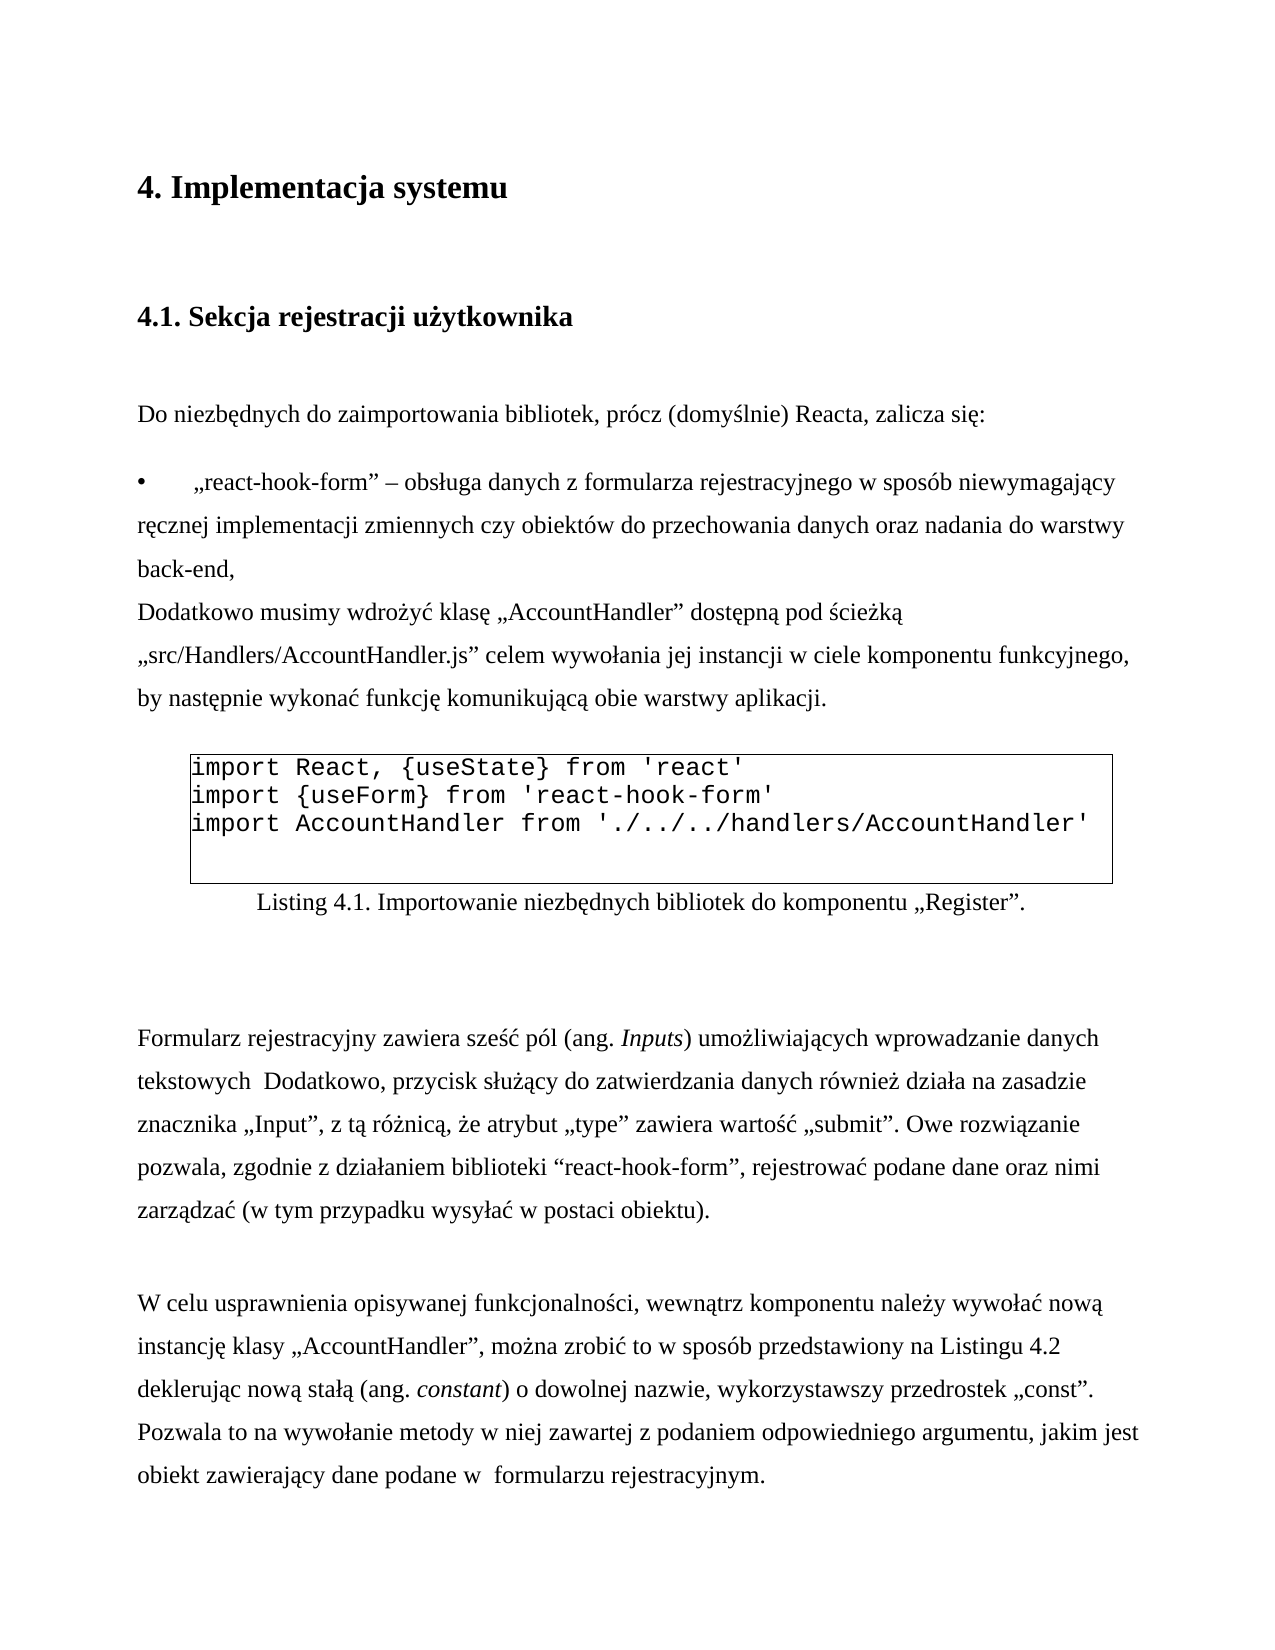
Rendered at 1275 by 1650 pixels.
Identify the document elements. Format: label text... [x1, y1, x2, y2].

text W celu usprawnienia opisywanej funkcjonalności, wewnątrz komponentu należy wywołać nową instancję klasy „AccountHandler”, można zrobić to w sposób przedstawiony na Listingu 4.2 deklerując nową stałą (ang. constant) o dowolnej nazwie, wykorzystawszy przedrostek „const”. Pozwala to na wywołanie metody w niej zawartej z podaniem odpowiedniego argumentu, jakim jest obiekt zawierający dane podane w formularzu rejestracyjnym. [137, 1288, 1145, 1489]
text Listing 4.1. Importowanie niezbędnych bibliotek do komponentu „Register”. [137, 887, 1145, 916]
list „react-hook-form” – obsługa danych z formularza rejestracyjnego w sposób niewymagający ręcznej implementacji zmiennych czy obiektów do przechowania danych oraz nadania do warstwy back-end, [137, 467, 1145, 582]
text 4. Implementacja systemu [137, 168, 1145, 206]
text Do niezbędnych do zaimportowania bibliotek, prócz (domyślnie) Reacta, zalicza się: [137, 399, 1145, 428]
text Dodatkowo musimy wdrożyć klasę „AccountHandler” dostępną pod ścieżką „src/Handlers/AccountHandler.js” celem wywołania jej instancji w ciele komponentu funkcyjnego, by następnie wykonać funkcję komunikującą obie warstwy aplikacji. [137, 597, 1145, 712]
text 4.1. Sekcja rejestracji użytkownika [137, 299, 1145, 333]
text Formularz rejestracyjny zawiera sześć pól (ang. Inputs) umożliwiających wprowadzanie danych tekstowych Dodatkowo, przycisk służący do zatwierdzania danych również działa na zasadzie znacznika „Input”, z tą różnicą, że atrybut „type” zawiera wartość „submit”. Owe rozwiązanie pozwala, zgodnie z działaniem biblioteki “react-hook-form”, rejestrować podane dane oraz nimi zarządzać (w tym przypadku wysyłać w postaci obiektu). [137, 1023, 1145, 1224]
